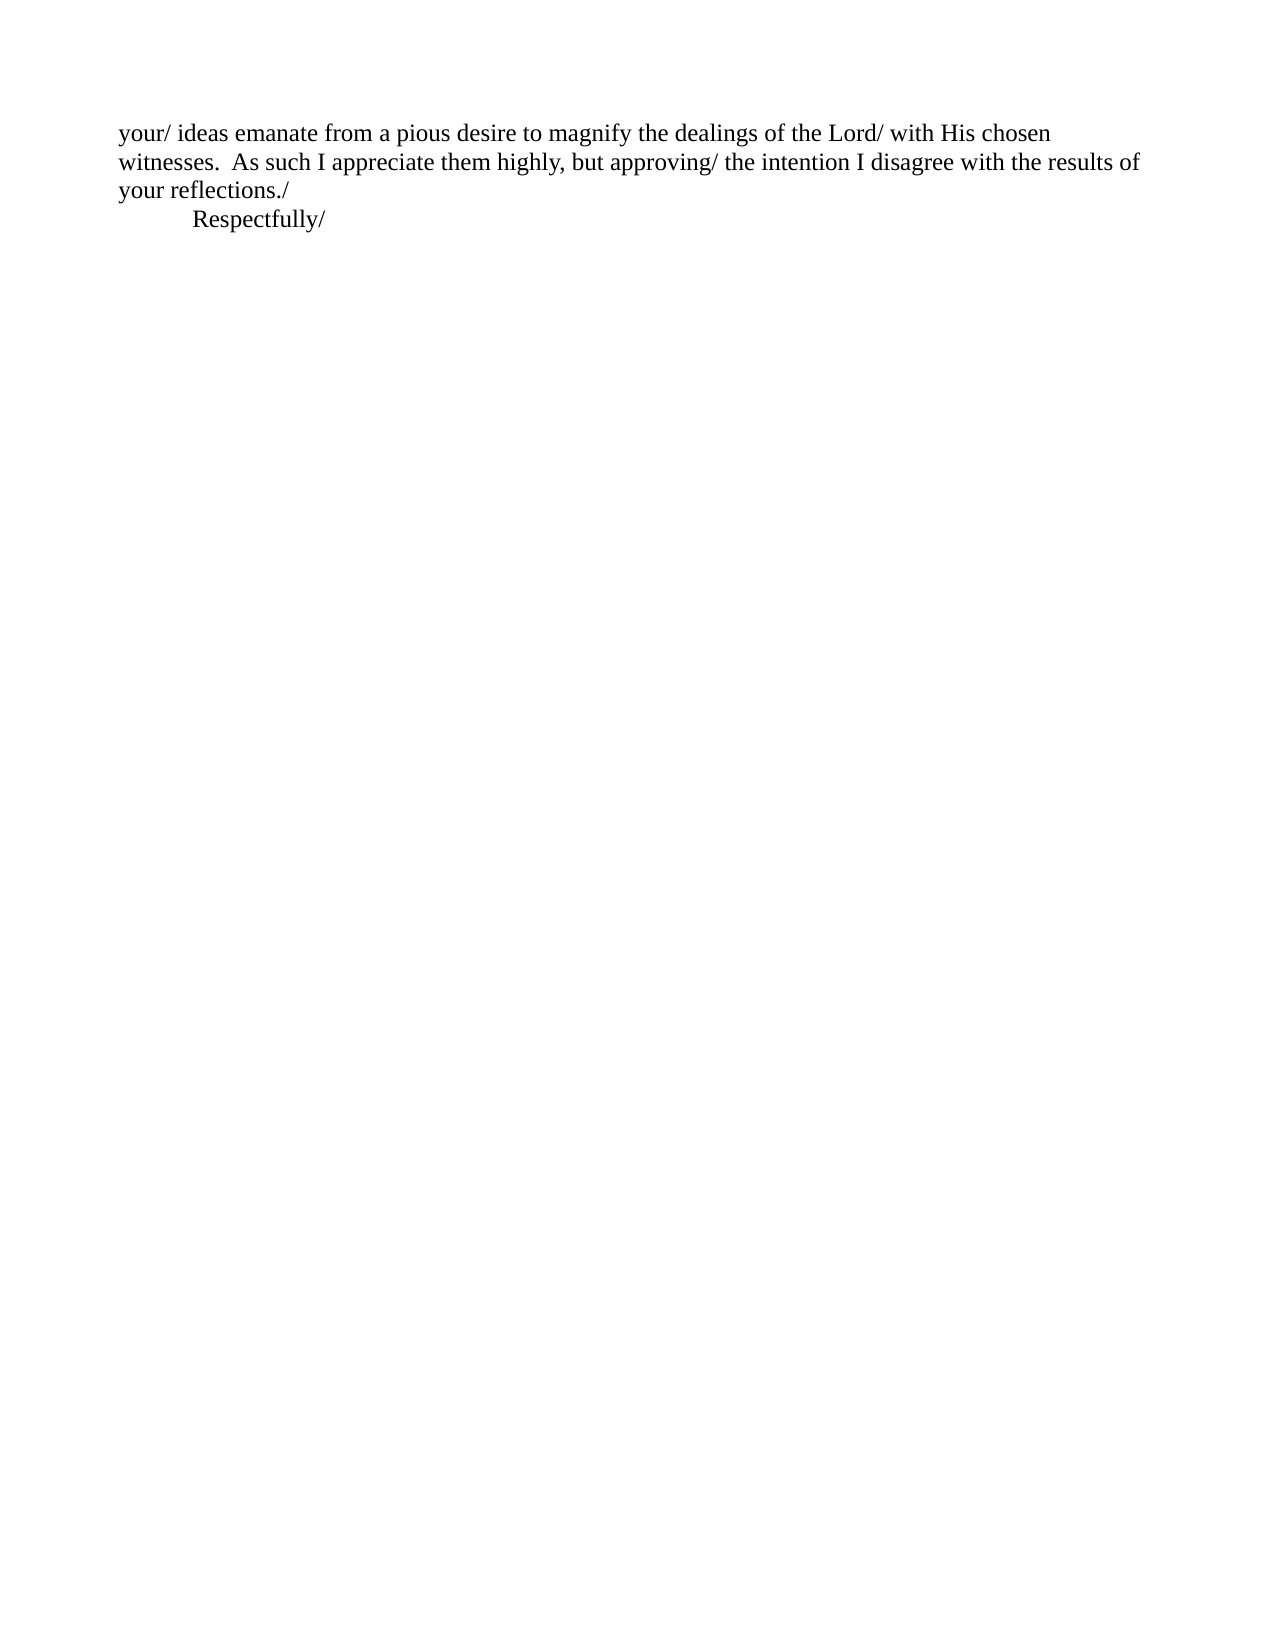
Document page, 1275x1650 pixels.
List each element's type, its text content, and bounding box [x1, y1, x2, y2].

text Respectfully/ [118, 204, 1157, 233]
text your/ ideas emanate from a pious desire to magnify the dealings of the Lord/ with His chosen witnesses. As such I appreciate them highly, but approving/ the intention I disagree with the results of your reflections./ [118, 118, 1157, 204]
